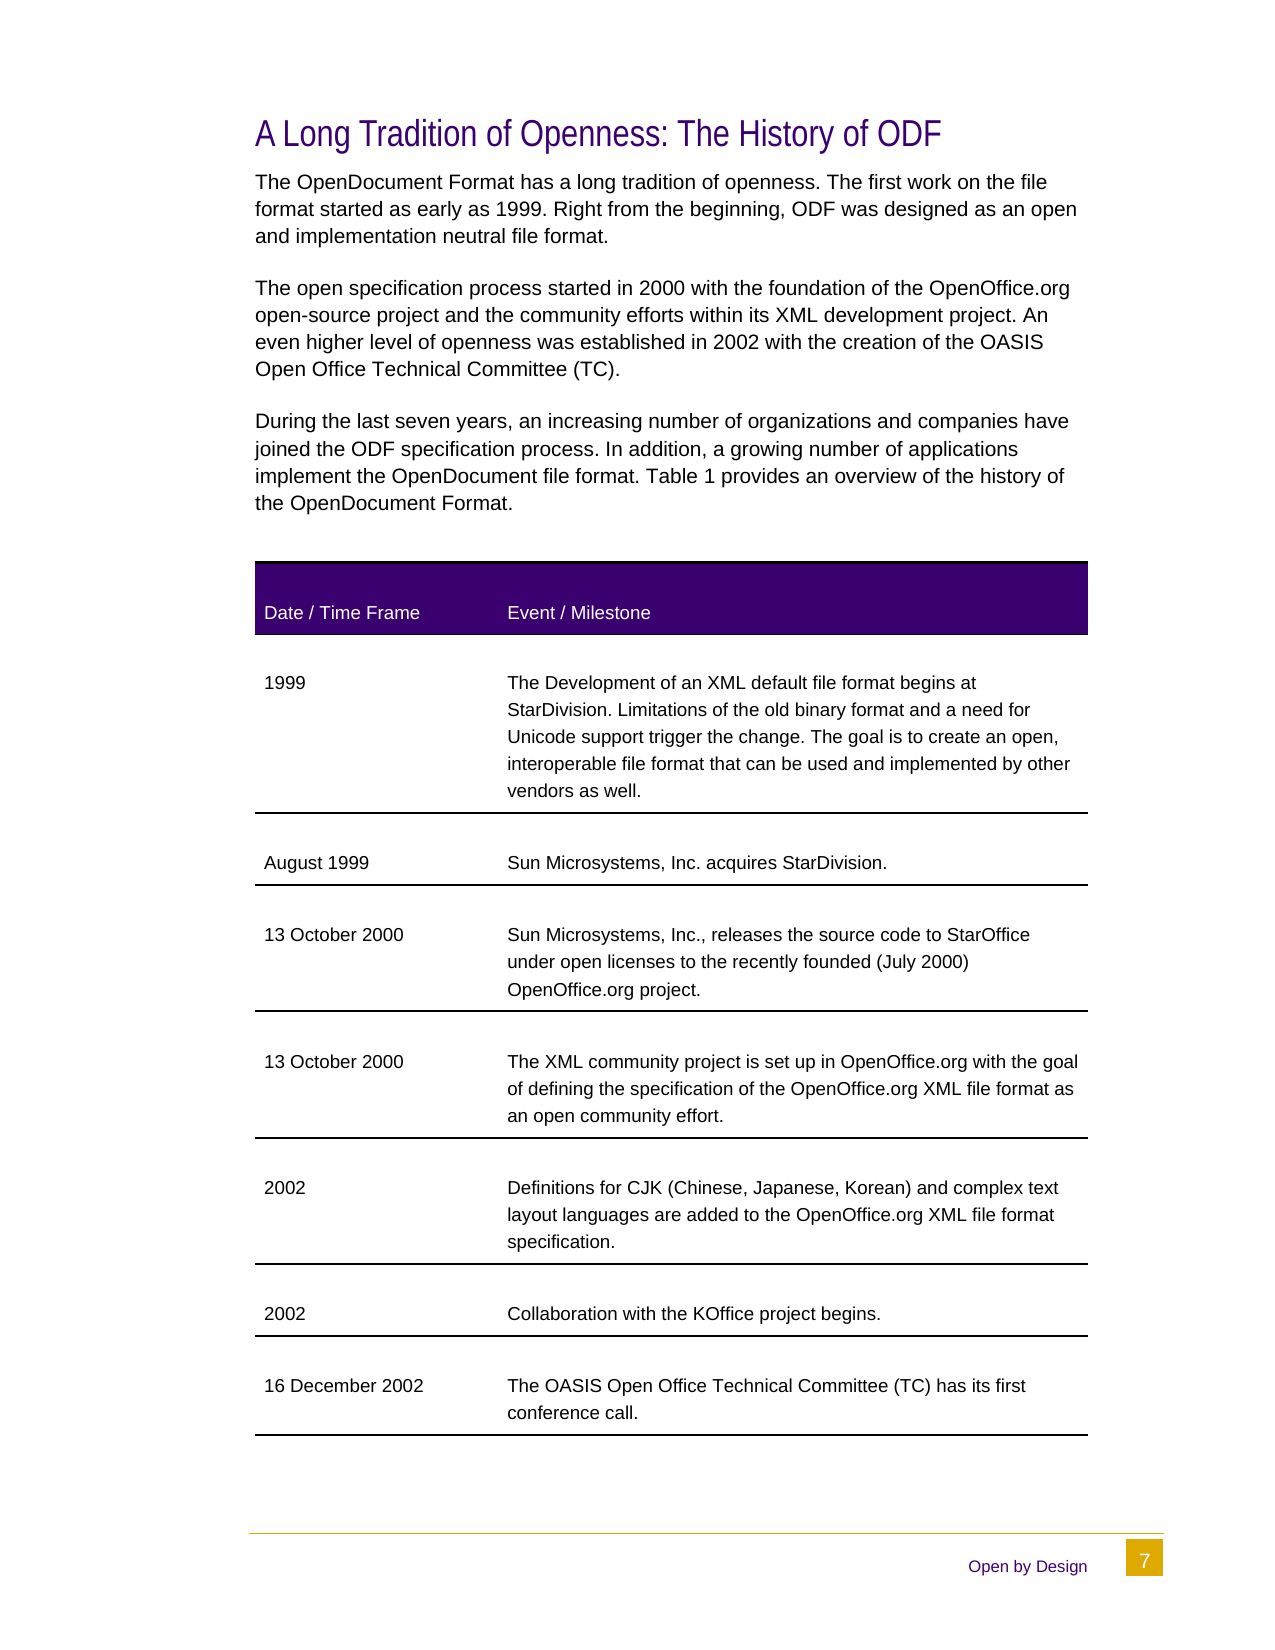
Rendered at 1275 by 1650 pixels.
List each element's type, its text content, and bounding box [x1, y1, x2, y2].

table_cell Sun Microsystems, Inc., releases the source code to StarOffice under open licenses to the recently founded (July 2000) OpenOffice.org project. [498, 886, 1088, 1010]
table_cell 2002 [255, 1139, 498, 1263]
table_cell 2002 [255, 1265, 498, 1335]
table_cell 16 December 2002 [255, 1337, 498, 1434]
table_cell 13 October 2000 [255, 1013, 498, 1137]
text During the last seven years, an increasing number of organizations and companies have joined the ODF specification process. In addition, a growing number of applications implement the OpenDocument file format. Table 1 provides an overview of the history of the OpenDocument Format. [255, 406, 1087, 514]
text The open specification process started in 2000 with the foundation of the OpenOffice.org open-source project and the community efforts within its XML development project. An even higher level of openness was established in 2002 with the creation of the OASIS Open Office Technical Committee (TC). [255, 273, 1087, 381]
table_cell Collaboration with the KOffice project begins. [498, 1265, 1088, 1335]
subtitle A Long Tradition of Openness: The History of ODF [255, 111, 1087, 154]
text The OpenDocument Format has a long tradition of openness. The first work on the file format started as early as 1999. Right from the beginning, ODF was designed as an open and implementation neutral file format. [255, 167, 1087, 248]
table_header Date / Time Frame [255, 564, 498, 634]
table_cell 1999 [255, 635, 498, 812]
table_cell 13 October 2000 [255, 886, 498, 1010]
table_cell The XML community project is set up in OpenOffice.org with the goal of defining the specification of the OpenOffice.org XML file format as an open community effort. [498, 1013, 1088, 1137]
table_cell The OASIS Open Office Technical Committee (TC) has its first conference call. [498, 1337, 1088, 1434]
table_cell Definitions for CJK (Chinese, Japanese, Korean) and complex text layout languages are added to the OpenOffice.org XML file format specification. [498, 1139, 1088, 1263]
table_cell August 1999 [255, 814, 498, 884]
table_cell The Development of an XML default file format begins at StarDivision. Limitations of the old binary format and a need for Unicode support trigger the change. The goal is to create an open, interoperable file format that can be used and implemented by other vendors as well. [498, 635, 1088, 812]
table_header Event / Milestone [498, 564, 1088, 634]
table_cell Sun Microsystems, Inc. acquires StarDivision. [498, 814, 1088, 884]
